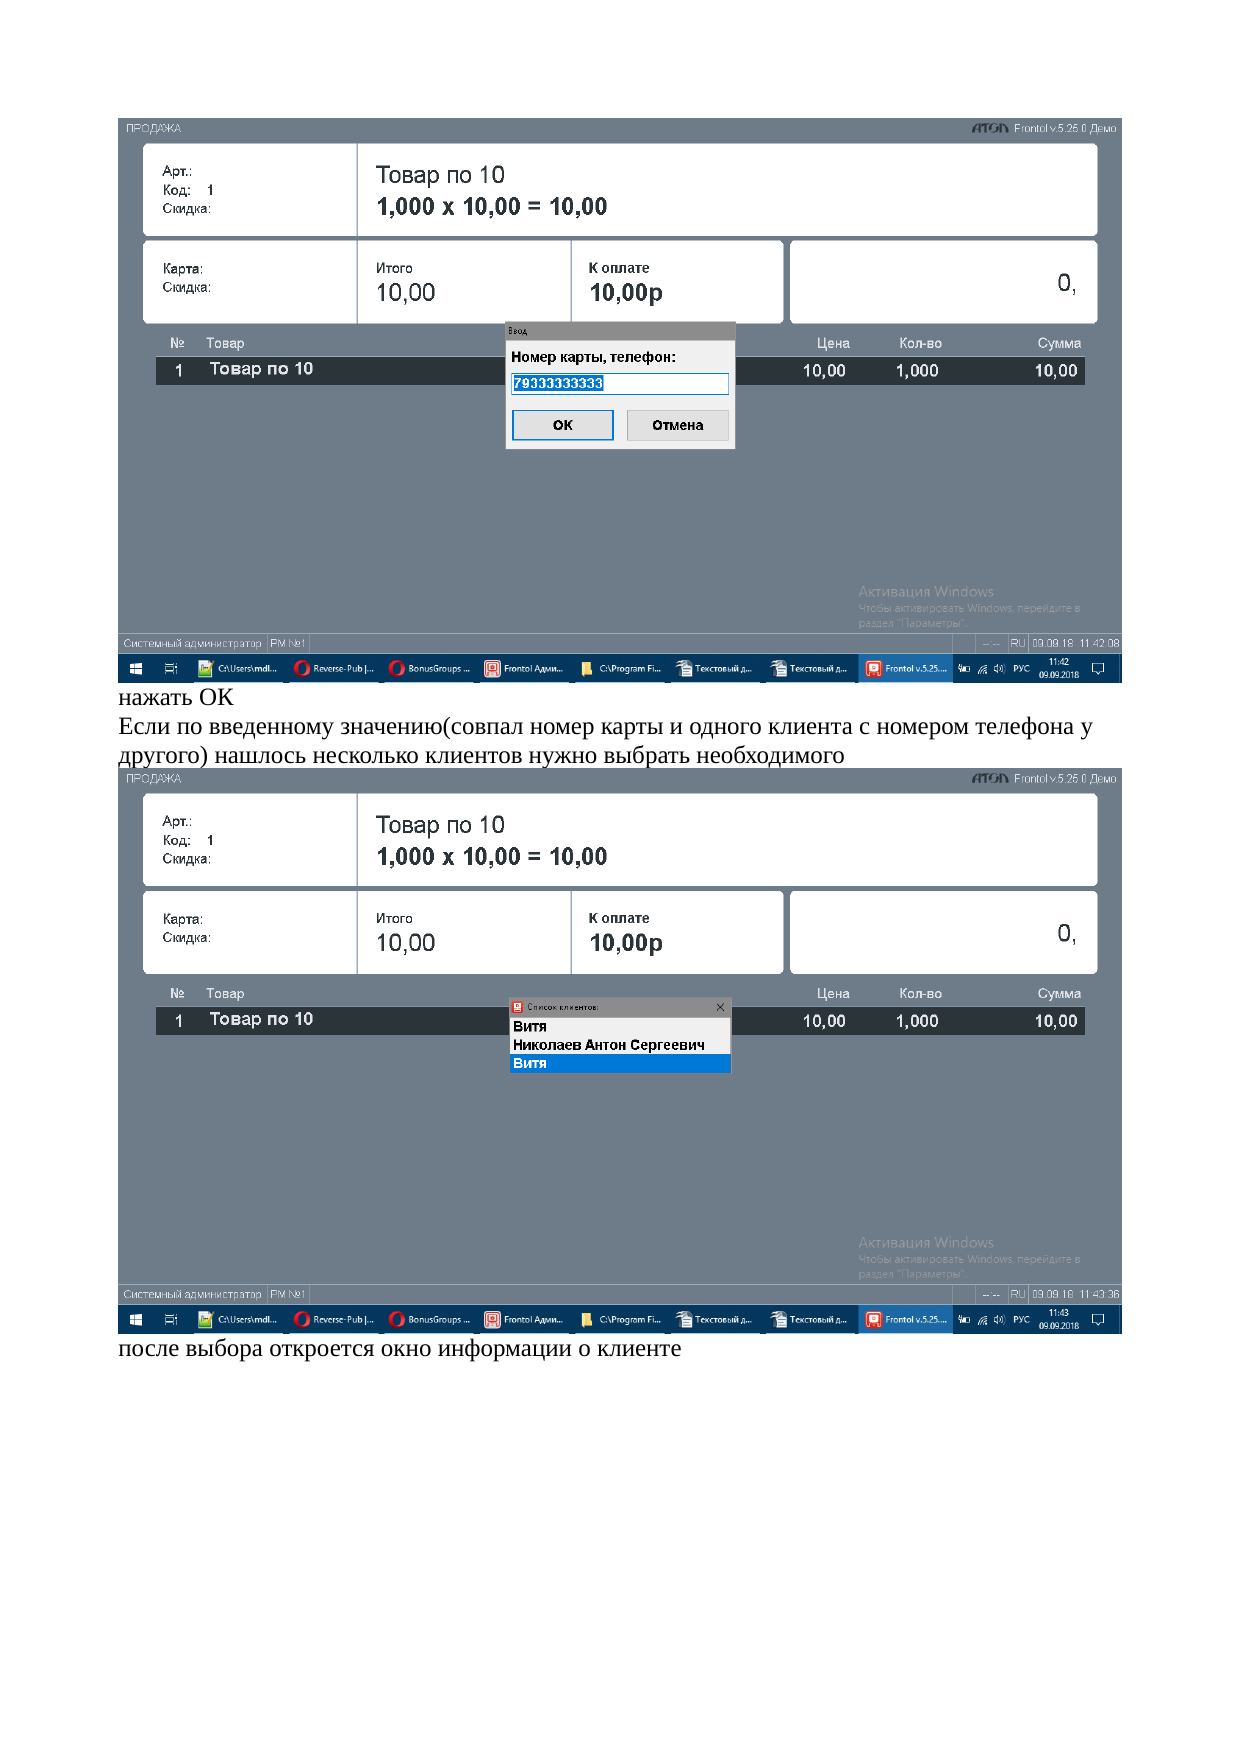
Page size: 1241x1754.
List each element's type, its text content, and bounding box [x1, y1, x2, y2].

text нажать ОК [118, 683, 1122, 711]
text Если по введенному значению(совпал номер карты и одного клиента с номером телефона у другого) нашлось несколько клиентов нужно выбрать необходимого [118, 711, 1122, 768]
picture [118, 118, 1122, 683]
text после выбора откроется окно информации о клиенте [118, 1334, 1122, 1362]
picture [118, 768, 1122, 1334]
